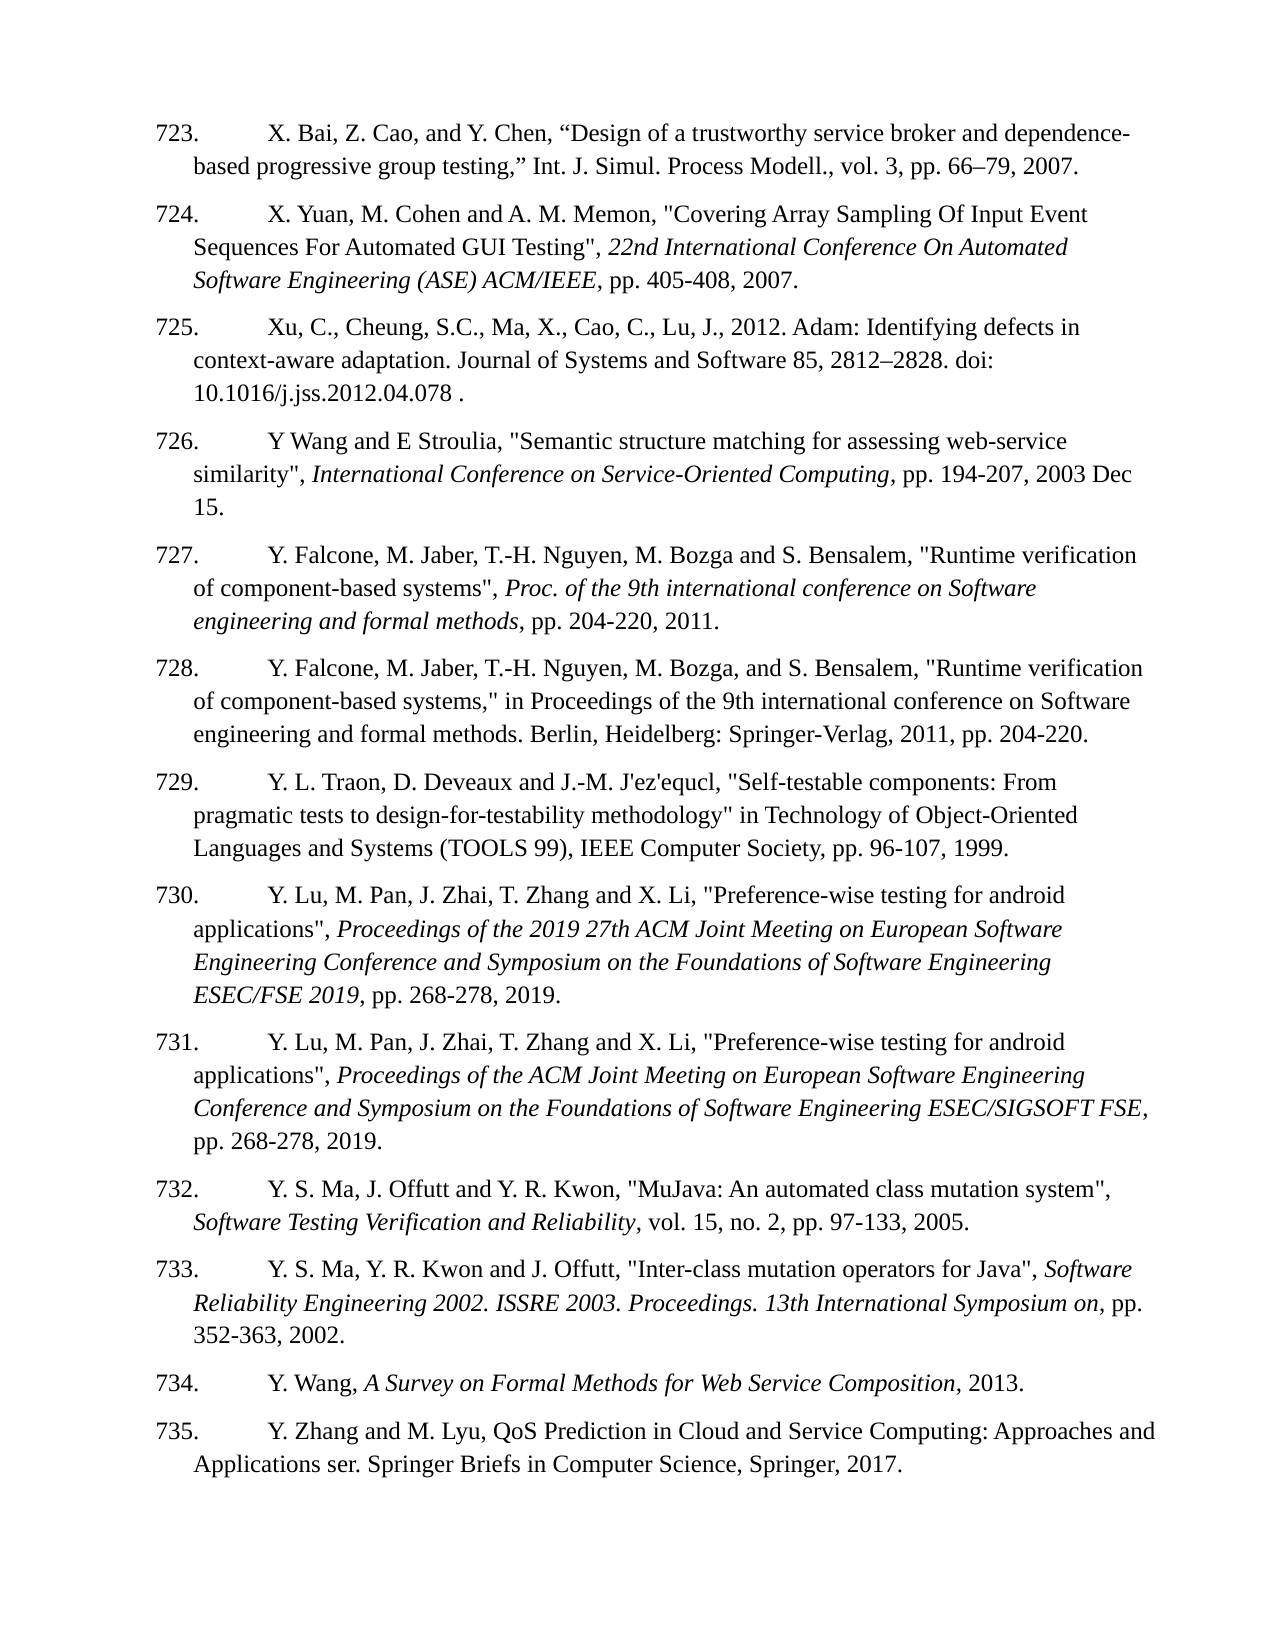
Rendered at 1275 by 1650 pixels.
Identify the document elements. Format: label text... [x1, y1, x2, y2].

list Y. S. Ma, Y. R. Kwon and J. Offutt, "Inter-class mutation operators for Java", Software Reliability Engineering 2002. ISSRE 2003. Proceedings. 13th International Symposium on, pp. 352-363, 2002. [155, 1254, 1157, 1349]
list Y. Lu, M. Pan, J. Zhai, T. Zhang and X. Li, "Preference-wise testing for android applications", Proceedings of the ACM Joint Meeting on European Software Engineering Conference and Symposium on the Foundations of Software Engineering ESEC/SIGSOFT FSE, pp. 268-278, 2019. [155, 1027, 1157, 1155]
list Y. L. Traon, D. Deveaux and J.-M. J'ez'equcl, "Self-testable components: From pragmatic tests to design-for-testability methodology" in Technology of Object-Oriented Languages and Systems (TOOLS 99), IEEE Computer Society, pp. 96-107, 1999. [155, 767, 1157, 862]
list X. Yuan, M. Cohen and A. M. Memon, "Covering Array Sampling Of Input Event Sequences For Automated GUI Testing", 22nd International Conference On Automated Software Engineering (ASE) ACM/IEEE, pp. 405-408, 2007. [155, 199, 1157, 293]
list Y. Falcone, M. Jaber, T.-H. Nguyen, M. Bozga and S. Bensalem, "Runtime verification of component-based systems", Proc. of the 9th international conference on Software engineering and formal methods, pp. 204-220, 2011. [155, 540, 1157, 634]
list Y. Zhang and M. Lyu, QoS Prediction in Cloud and Service Computing: Approaches and Applications ser. Springer Briefs in Computer Science, Springer, 2017. [155, 1416, 1157, 1478]
list X. Bai, Z. Cao, and Y. Chen, “Design of a trustworthy service broker and dependence-based progressive group testing,” Int. J. Simul. Process Modell., vol. 3, pp. 66–79, 2007. [155, 118, 1157, 180]
list Y. Falcone, M. Jaber, T.-H. Nguyen, M. Bozga, and S. Bensalem, "Runtime verification of component-based systems," in Proceedings of the 9th international conference on Software engineering and formal methods. Berlin, Heidelberg: Springer-Verlag, 2011, pp. 204-220. [155, 653, 1157, 748]
list Xu, C., Cheung, S.C., Ma, X., Cao, C., Lu, J., 2012. Adam: Identifying defects in context-aware adaptation. Journal of Systems and Software 85, 2812–2828. doi: 10.1016/j.jss.2012.04.078 . [155, 312, 1157, 407]
list Y. S. Ma, J. Offutt and Y. R. Kwon, "MuJava: An automated class mutation system", Software Testing Verification and Reliability, vol. 15, no. 2, pp. 97-133, 2005. [155, 1174, 1157, 1236]
list Y. Wang, A Survey on Formal Methods for Web Service Composition, 2013. [155, 1368, 1157, 1397]
list Y. Lu, M. Pan, J. Zhai, T. Zhang and X. Li, "Preference-wise testing for android applications", Proceedings of the 2019 27th ACM Joint Meeting on European Software Engineering Conference and Symposium on the Foundations of Software Engineering ESEC/FSE 2019, pp. 268-278, 2019. [155, 881, 1157, 1008]
list Y Wang and E Stroulia, "Semantic structure matching for assessing web-service similarity", International Conference on Service-Oriented Computing, pp. 194-207, 2003 Dec 15. [155, 426, 1157, 521]
